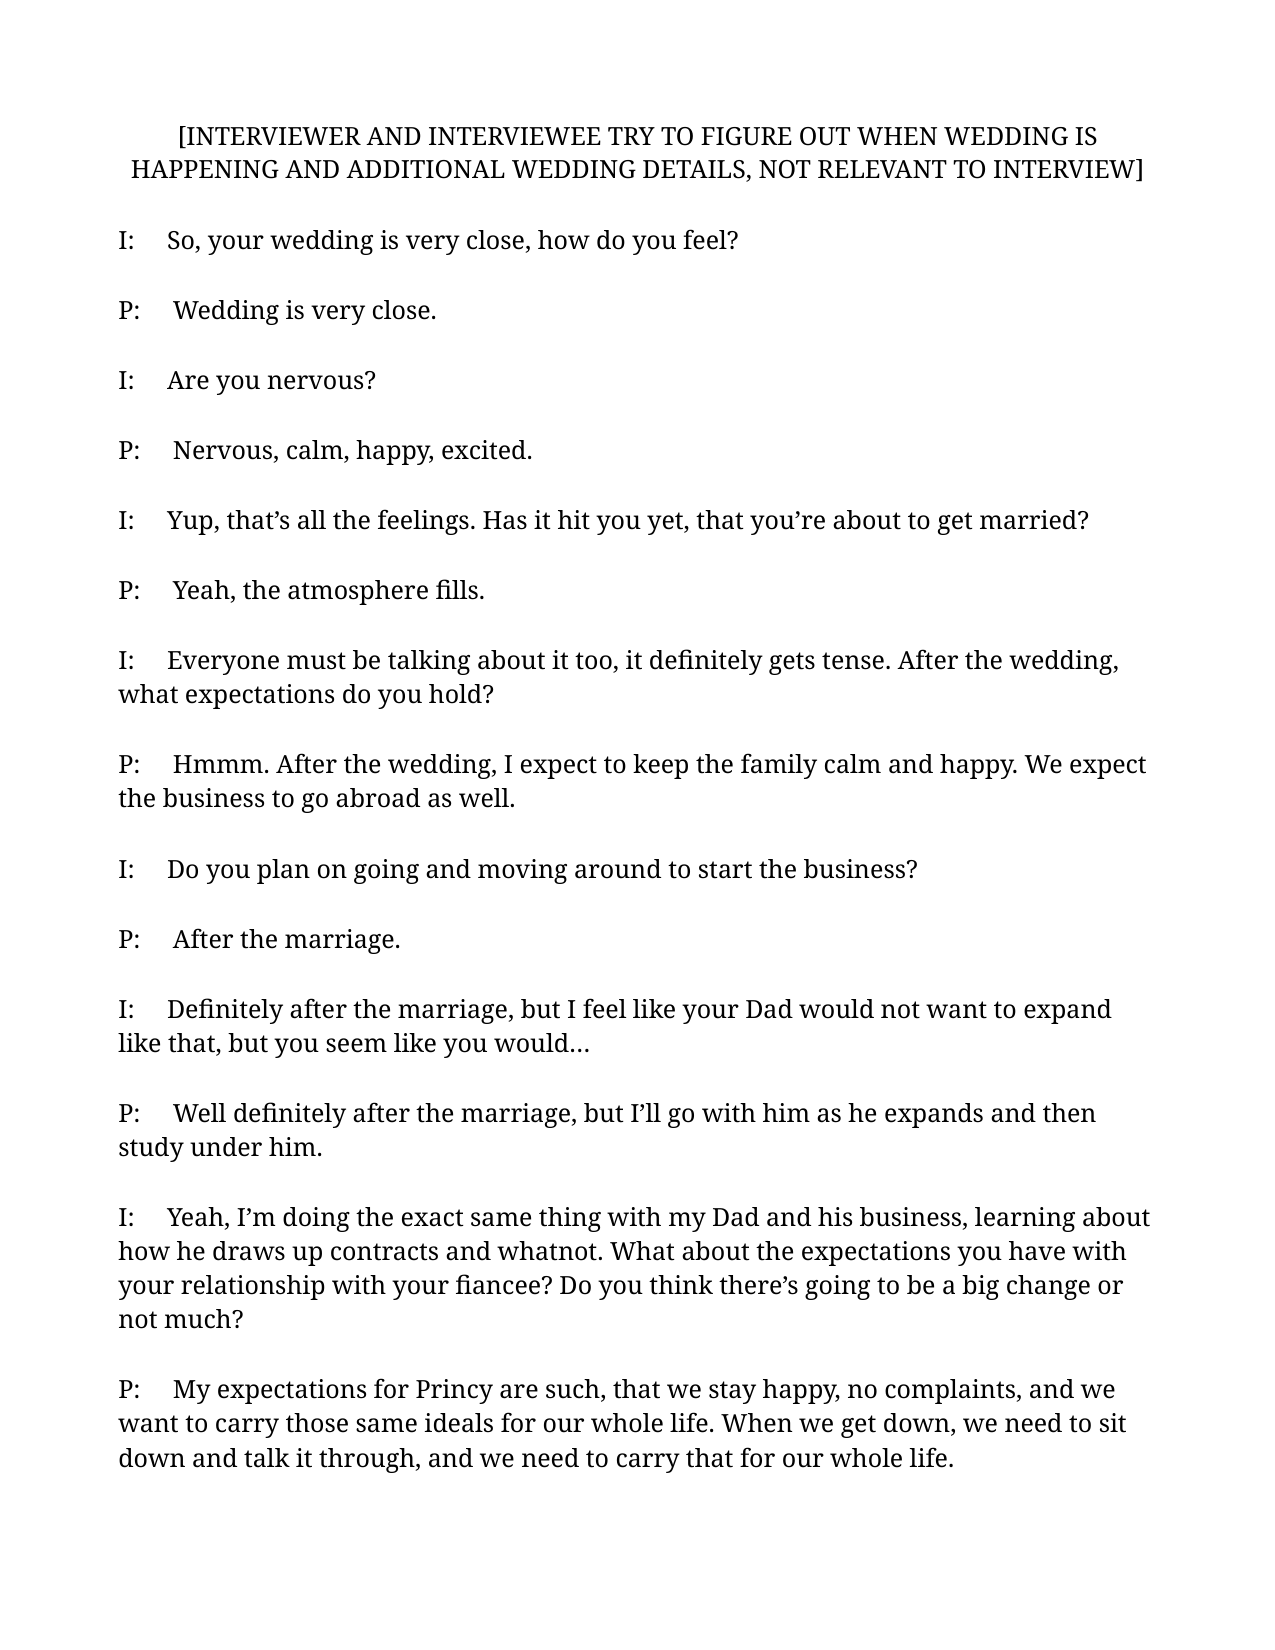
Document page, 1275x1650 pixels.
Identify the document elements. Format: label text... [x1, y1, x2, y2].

text P: Well definitely after the marriage, but I’ll go with him as he expands and then study under him. [118, 1096, 1157, 1164]
text P: Yeah, the atmosphere fills. [118, 573, 1157, 607]
text I: So, your wedding is very close, how do you feel? [118, 222, 1157, 256]
text P: Wedding is very close. [118, 292, 1157, 326]
text [INTERVIEWER AND INTERVIEWEE TRY TO FIGURE OUT WHEN WEDDING IS HAPPENING AND ADDITIONAL WEDDING DETAILS, NOT RELEVANT TO INTERVIEW] [118, 118, 1157, 186]
text I: Are you nervous? [118, 362, 1157, 397]
text I: Yeah, I’m doing the exact same thing with my Dad and his business, learning about how he draws up contracts and whatnot. What about the expectations you have with your relationship with your fiancee? Do you think there’s going to be a big change or not much? [118, 1200, 1157, 1336]
text P: After the marriage. [118, 921, 1157, 955]
text I: Definitely after the marriage, but I feel like your Dad would not want to expand like that, but you seem like you would… [118, 991, 1157, 1059]
text P: Hmmm. After the wedding, I expect to keep the family calm and happy. We expect the business to go abroad as well. [118, 747, 1157, 815]
text I: Do you plan on going and moving around to start the business? [118, 851, 1157, 885]
text P: My expectations for Princy are such, that we stay happy, no complaints, and we want to carry those same ideals for our whole life. When we get down, we need to sit down and talk it through, and we need to carry that for our whole life. [118, 1372, 1157, 1474]
text I: Yup, that’s all the feelings. Has it hit you yet, that you’re about to get married? [118, 503, 1157, 537]
text P: Nervous, calm, happy, excited. [118, 433, 1157, 467]
text I: Everyone must be talking about it too, it definitely gets tense. After the wedding, what expectations do you hold? [118, 643, 1157, 711]
